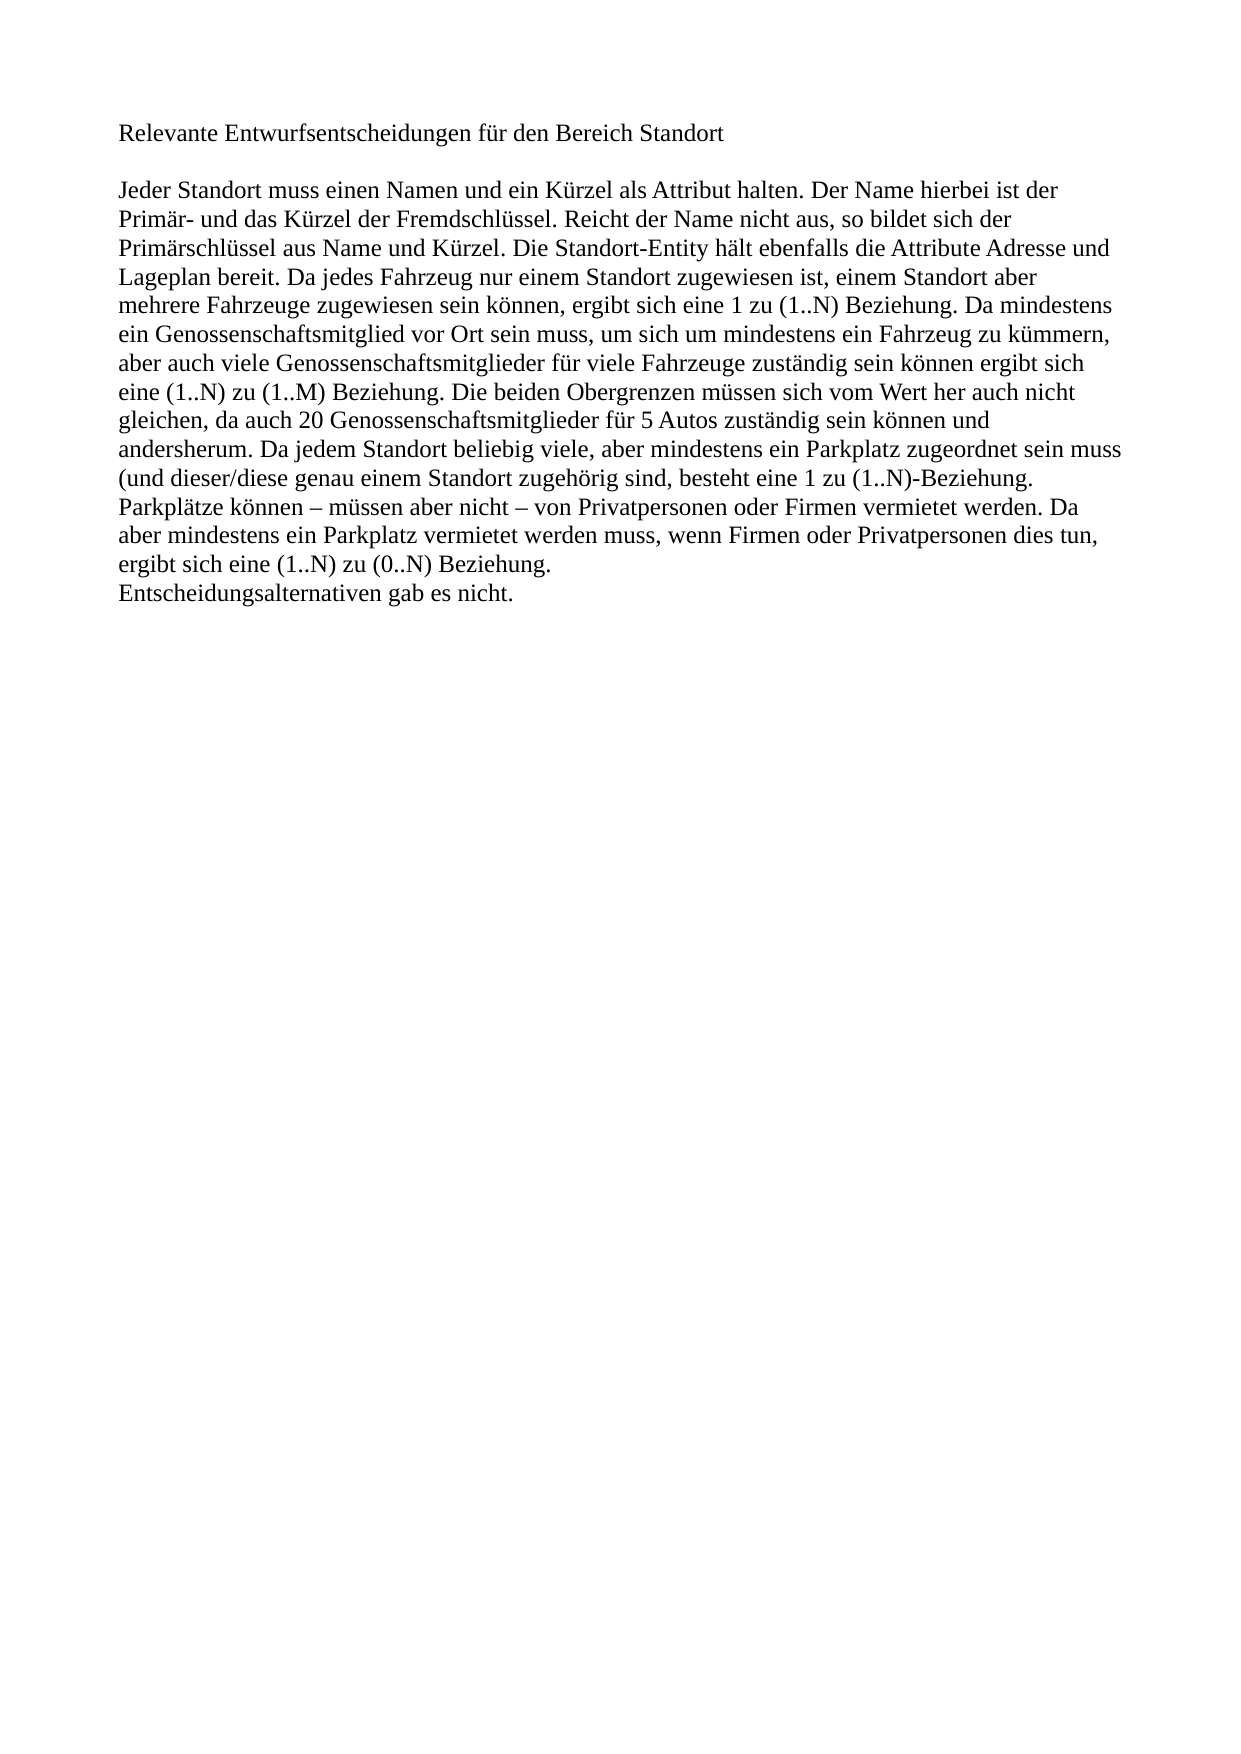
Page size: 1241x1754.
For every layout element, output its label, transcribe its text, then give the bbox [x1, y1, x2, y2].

text Jeder Standort muss einen Namen und ein Kürzel als Attribut halten. Der Name hierbei ist der Primär- und das Kürzel der Fremdschlüssel. Reicht der Name nicht aus, so bildet sich der Primärschlüssel aus Name und Kürzel. Die Standort-Entity hält ebenfalls die Attribute Adresse und Lageplan bereit. Da jedes Fahrzeug nur einem Standort zugewiesen ist, einem Standort aber mehrere Fahrzeuge zugewiesen sein können, ergibt sich eine 1 zu (1..N) Beziehung. Da mindestens ein Genossenschaftsmitglied vor Ort sein muss, um sich um mindestens ein Fahrzeug zu kümmern, aber auch viele Genossenschaftsmitglieder für viele Fahrzeuge zuständig sein können ergibt sich eine (1..N) zu (1..M) Beziehung. Die beiden Obergrenzen müssen sich vom Wert her auch nicht gleichen, da auch 20 Genossenschaftsmitglieder für 5 Autos zuständig sein können und andersherum. Da jedem Standort beliebig viele, aber mindestens ein Parkplatz zugeordnet sein muss (und dieser/diese genau einem Standort zugehörig sind, besteht eine 1 zu (1..N)-Beziehung. Parkplätze können – müssen aber nicht – von Privatpersonen oder Firmen vermietet werden. Da aber mindestens ein Parkplatz vermietet werden muss, wenn Firmen oder Privatpersonen dies tun, ergibt sich eine (1..N) zu (0..N) Beziehung. [118, 176, 1122, 578]
text Relevante Entwurfsentscheidungen für den Bereich Standort [118, 118, 1122, 147]
text Entscheidungsalternativen gab es nicht. [118, 578, 1122, 607]
